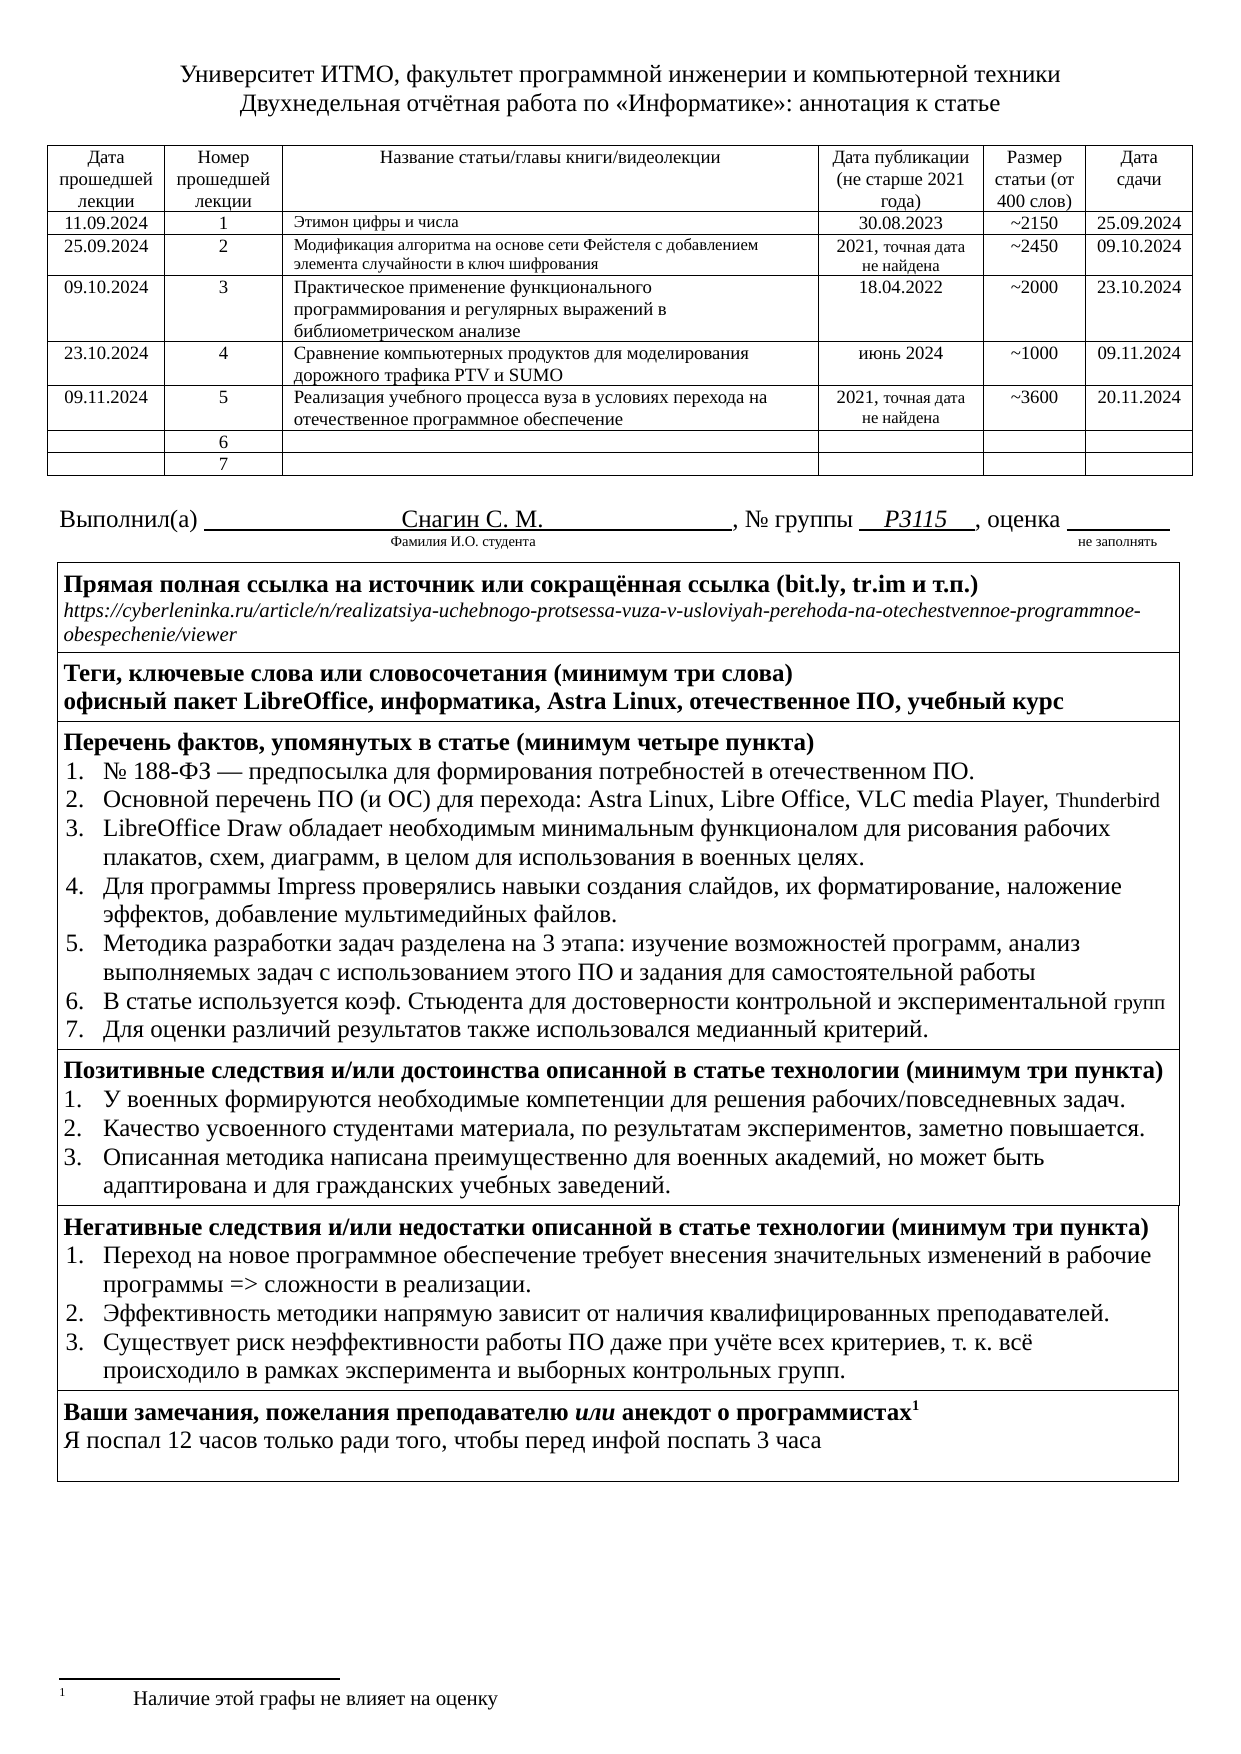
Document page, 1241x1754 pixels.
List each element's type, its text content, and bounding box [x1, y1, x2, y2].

table_cell 23.10.2024 [1086, 276, 1192, 341]
table_cell 25.09.2024 [48, 235, 164, 275]
table_cell июнь 2024 [819, 342, 983, 385]
table_cell Практическое применение функционального программирования и регулярных выражений в библиометрическом анализе [283, 276, 818, 341]
table_cell 1 [165, 212, 282, 234]
table_cell Теги, ключевые слова или словосочетания (минимум три слова) офисный пакет LibreOffice, информатика, Astra Linux, отечественное ПО, учебный курс [58, 653, 1179, 721]
table_header Номер прошедшей лекции [165, 146, 282, 211]
table_cell Ваши замечания, пожелания преподавателю или анекдот о программистах Я поспал 12 часов только ради того, чтобы перед инфой поспать 3 часа [58, 1391, 1178, 1481]
table_cell Реализация учебного процесса вуза в условиях перехода на отечественное программное обеспечение [283, 386, 818, 429]
text Университет ИТМО, факультет программной инженерии и компьютерной техники [59, 59, 1181, 88]
table_cell 4 [165, 342, 282, 385]
table_cell [984, 453, 1085, 475]
table_cell ~2150 [984, 212, 1085, 234]
table_cell 5 [165, 386, 282, 429]
table_cell 09.11.2024 [48, 386, 164, 429]
table_cell [819, 453, 983, 475]
table_cell [1086, 453, 1192, 475]
table_cell [283, 431, 818, 452]
table_header Прямая полная ссылка на источник или сокращённая ссылка (bit.ly, tr.im и т.п.) https://cyberleninka.ru/article/n/realizatsiya-uchebnogo-protsessa-vuza-v-usloviyah-perehoda-na-otechestvennoe-programmnoe-obespechenie/viewer [58, 563, 1179, 651]
table_cell ~2450 [984, 235, 1085, 275]
table_cell Модификация алгоритма на основе сети Фейстеля с добавлением элемента случайности в ключ шифрования [283, 235, 818, 275]
table_cell [48, 431, 164, 452]
table_cell 20.11.2024 [1086, 386, 1192, 429]
table_cell 09.10.2024 [48, 276, 164, 341]
table_cell ~2000 [984, 276, 1085, 341]
table_cell 3 [165, 276, 282, 341]
table_cell Этимон цифры и числа [283, 212, 818, 234]
table_cell ~1000 [984, 342, 1085, 385]
text Фамилия И.О. студента не заполнять [59, 533, 1181, 562]
table_cell Негативные следствия и/или недостатки описанной в статье технологии (минимум три пункта) Переход на новое программное обеспечение требует внесения значительных изменений в рабочие программы => сложности в реализации. Эффективность методики напрямую зависит от наличия квалифицированных преподавателей. Существует риск неэффективности работы ПО даже при учёте всех критериев, т. к. всё происходило в рамках эксперимента и выборных контрольных групп. [58, 1206, 1178, 1390]
table_cell ~3600 [984, 386, 1085, 429]
table_header Дата прошедшей лекции [48, 146, 164, 211]
table_header Название статьи/главы книги/видеолекции [283, 146, 818, 211]
table_header Дата публикации (не старше 2021 года) [819, 146, 983, 211]
text Двухнедельная отчётная работа по «Информатике»: аннотация к статье [59, 88, 1181, 117]
table_header Дата сдачи [1086, 146, 1192, 211]
table_cell 09.11.2024 [1086, 342, 1192, 385]
table_header Размер статьи (от 400 слов) [984, 146, 1085, 211]
table_cell [48, 453, 164, 475]
table_cell Перечень фактов, упомянутых в статье (минимум четыре пункта) № 188-ФЗ — предпосылка для формирования потребностей в отечественном ПО. Основной перечень ПО (и ОС) для перехода: Astra Linux, Libre Office, VLC media Player, Thunderbird LibreOffice Draw обладает необходимым минимальным функционалом для рисования рабочих плакатов, схем, диаграмм, в целом для использования в военных целях. Для программы Impress проверялись навыки создания слайдов, их форматирование, наложение эффектов, добавление мультимедийных файлов. Методика разработки задач разделена на 3 этапа: изучение возможностей программ, анализ выполняемых задач с использованием этого ПО и задания для самостоятельной работы В статье используется коэф. Стьюдента для достоверности контрольной и экспериментальной групп Для оценки различий результатов также использовался медианный критерий. [58, 722, 1179, 1049]
table_cell [1086, 431, 1192, 452]
table_cell 18.04.2022 [819, 276, 983, 341]
table_cell 2 [165, 235, 282, 275]
table_cell 30.08.2023 [819, 212, 983, 234]
table_cell [819, 431, 983, 452]
table_cell 6 [165, 431, 282, 452]
table_cell Сравнение компьютерных продуктов для моделирования дорожного трафика PTV и SUMO [283, 342, 818, 385]
table_cell 09.10.2024 [1086, 235, 1192, 275]
table_cell 7 [165, 453, 282, 475]
table_cell 11.09.2024 [48, 212, 164, 234]
table_cell 25.09.2024 [1086, 212, 1192, 234]
table_cell 23.10.2024 [48, 342, 164, 385]
text Выполнил(а) Снагин С. М. , № группы Р3115 , оценка [59, 504, 1181, 533]
table_cell Позитивные следствия и/или достоинства описанной в статье технологии (минимум три пункта) У военных формируются необходимые компетенции для решения рабочих/повседневных задач. Качество усвоенного студентами материала, по результатам экспериментов, заметно повышается. Описанная методика написана преимущественно для военных академий, но может быть адаптирована и для гражданских учебных заведений. [58, 1050, 1179, 1205]
table_cell [984, 431, 1085, 452]
table_cell 2021, точная дата не найдена [819, 386, 983, 429]
table_cell [283, 453, 818, 475]
table_cell 2021, точная дата не найдена [819, 235, 983, 275]
